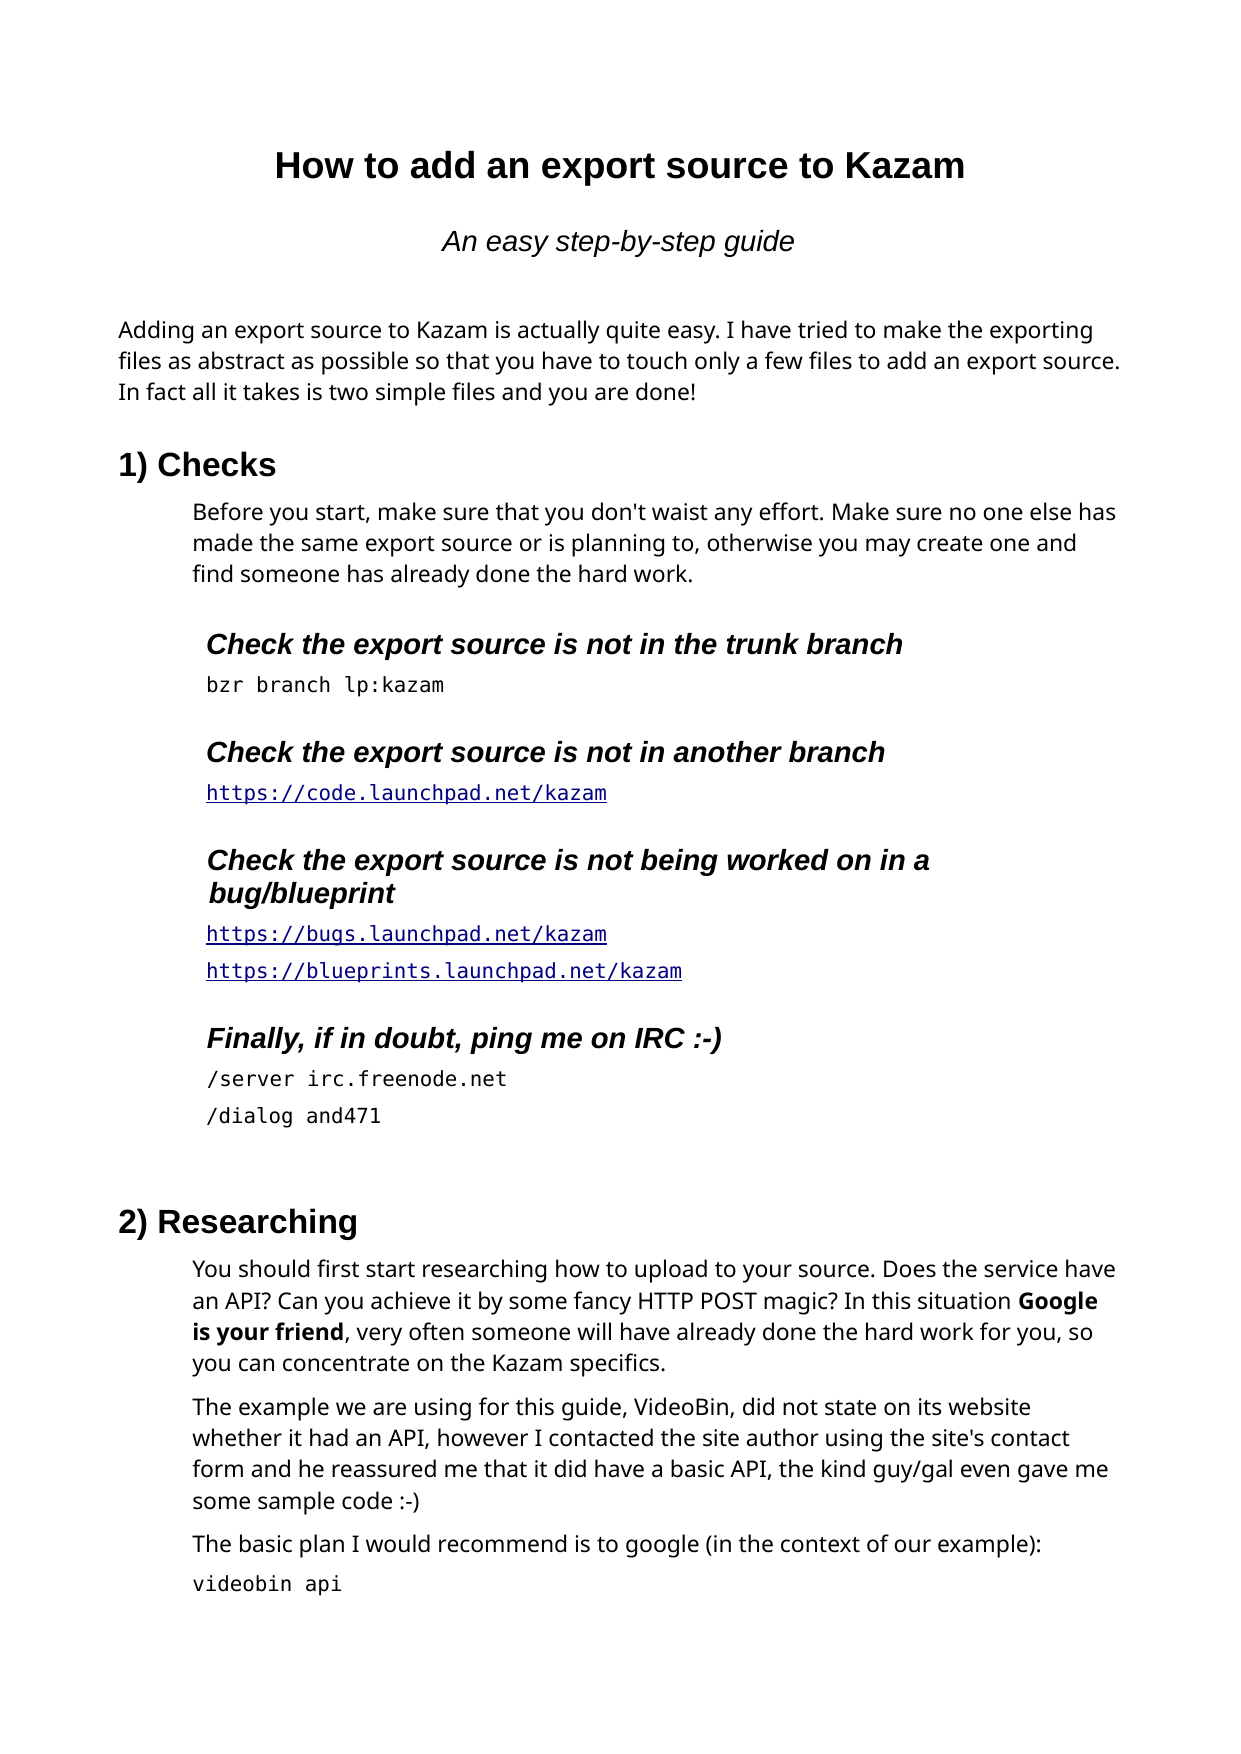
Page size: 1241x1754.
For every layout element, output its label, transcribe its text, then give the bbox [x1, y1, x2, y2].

subtitle Finally, if in doubt, ping me on IRC :-) [207, 1021, 1122, 1054]
text bzr branch lp:kazam [206, 673, 1122, 697]
text https://blueprints.launchpad.net/kazam [206, 959, 1122, 983]
text videobin api [192, 1572, 1122, 1596]
text Before you start, make sure that you don't waist any effort. Make sure no one else has made the same export source or is planning to, otherwise you may create one and find someone has already done the hard work. [192, 496, 1122, 590]
text /server irc.freenode.net [207, 1067, 1122, 1091]
subtitle Check the export source is not in another branch [206, 735, 1122, 768]
title How to add an export source to Kazam [118, 143, 1122, 186]
subtitle 2) Researching [118, 1202, 1122, 1241]
text You should first start researching how to upload to your source. Does the service have an API? Can you achieve it by some fancy HTTP POST magic? In this situation Google is your friend, very often someone will have already done the hard work for you, so you can concentrate on the Kazam specifics. [192, 1253, 1122, 1378]
text /dialog and471 [206, 1104, 1122, 1128]
subtitle Check the export source is not in the trunk branch [206, 627, 1122, 661]
text The example we are using for this guide, VideoBin, did not state on its website whether it had an API, however I contacted the site author using the site's contact form and he reassured me that it did have a basic API, the kind guy/gal even gave me some sample code :-) [192, 1391, 1122, 1516]
text Adding an export source to Kazam is actually quite easy. I have tried to make the exporting files as abstract as possible so that you have to touch only a few files to add an export source. In fact all it takes is two simple files and you are done! [118, 313, 1122, 407]
text The basic plan I would recommend is to google (in the context of our example): [192, 1528, 1122, 1560]
subtitle Check the export source is not being worked on in a bug/blueprint [207, 843, 1122, 910]
text https://bugs.launchpad.net/kazam [206, 922, 1122, 947]
subtitle 1) Checks [118, 445, 1122, 483]
text https://code.launchpad.net/kazam [206, 781, 1122, 805]
subtitle An easy step-by-step guide [118, 224, 1122, 257]
